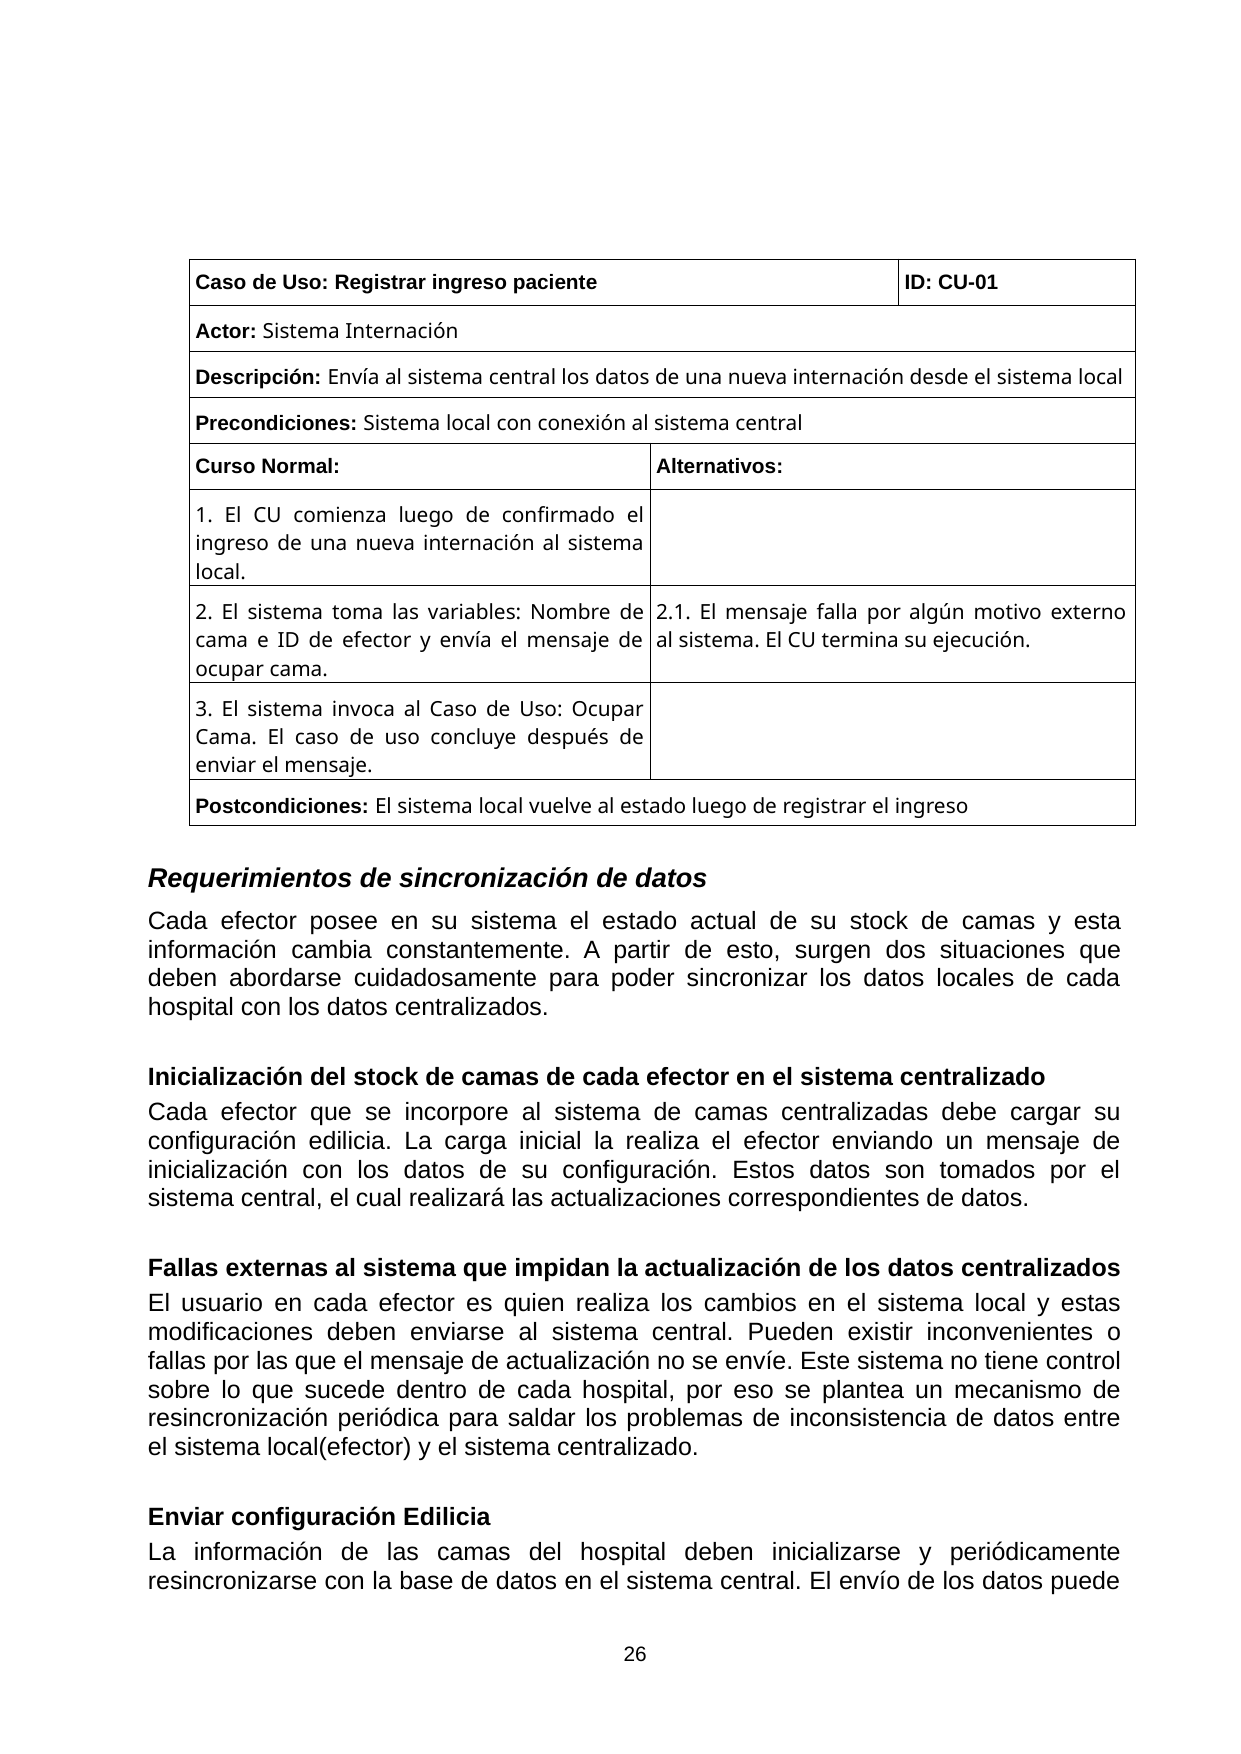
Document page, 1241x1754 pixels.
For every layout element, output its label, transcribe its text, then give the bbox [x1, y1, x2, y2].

table_cell Precondiciones: Sistema local con conexión al sistema central [190, 398, 1135, 442]
subtitle Inicialización del stock de camas de cada efector en el sistema centralizado [148, 1062, 1122, 1091]
table_cell 1. El CU comienza luego de confirmado el ingreso de una nueva internación al sistema local. [190, 490, 650, 585]
table_header ID: CU-01 [899, 260, 1135, 304]
table_cell Curso Normal: [190, 444, 650, 488]
table_cell Alternativos: [651, 444, 1135, 488]
table_header Caso de Uso: Registrar ingreso paciente [190, 260, 898, 304]
table_cell 2. El sistema toma las variables: Nombre de cama e ID de efector y envía el mensaje de ocupar cama. [190, 586, 650, 682]
text El usuario en cada efector es quien realiza los cambios en el sistema local y estas modificaciones deben enviarse al sistema central. Pueden existir inconvenientes o fallas por las que el mensaje de actualización no se envíe. Este sistema no tiene control sobre lo que sucede dentro de cada hospital, por eso se plantea un mecanismo de resincronización periódica para saldar los problemas de inconsistencia de datos entre el sistema local(efector) y el sistema centralizado. [148, 1288, 1122, 1461]
table_cell [651, 683, 1135, 779]
table_cell 2.1. El mensaje falla por algún motivo externo al sistema. El CU termina su ejecución. [651, 586, 1135, 682]
subtitle Requerimientos de sincronización de datos [148, 862, 1122, 893]
table_cell Actor: Sistema Internación [190, 306, 1135, 351]
subtitle Enviar configuración Edilicia [148, 1502, 1122, 1531]
table_cell [651, 490, 1135, 585]
table_cell 3. El sistema invoca al Caso de Uso: Ocupar Cama. El caso de uso concluye después de enviar el mensaje. [190, 683, 650, 779]
text Cada efector que se incorpore al sistema de camas centralizadas debe cargar su configuración edilicia. La carga inicial la realiza el efector enviando un mensaje de inicialización con los datos de su configuración. Estos datos son tomados por el sistema central, el cual realizará las actualizaciones correspondientes de datos. [148, 1097, 1122, 1212]
text Cada efector posee en su sistema el estado actual de su stock de camas y esta información cambia constantemente. A partir de esto, surgen dos situaciones que deben abordarse cuidadosamente para poder sincronizar los datos locales de cada hospital con los datos centralizados. [148, 906, 1122, 1021]
subtitle Fallas externas al sistema que impidan la actualización de los datos centralizados [148, 1253, 1122, 1282]
table_cell Postcondiciones: El sistema local vuelve al estado luego de registrar el ingreso [190, 780, 1135, 825]
table_cell Descripción: Envía al sistema central los datos de una nueva internación desde el sistema local [190, 352, 1135, 397]
text La información de las camas del hospital deben inicializarse y periódicamente resincronizarse con la base de datos en el sistema central. El envío de los datos puede [148, 1537, 1122, 1595]
